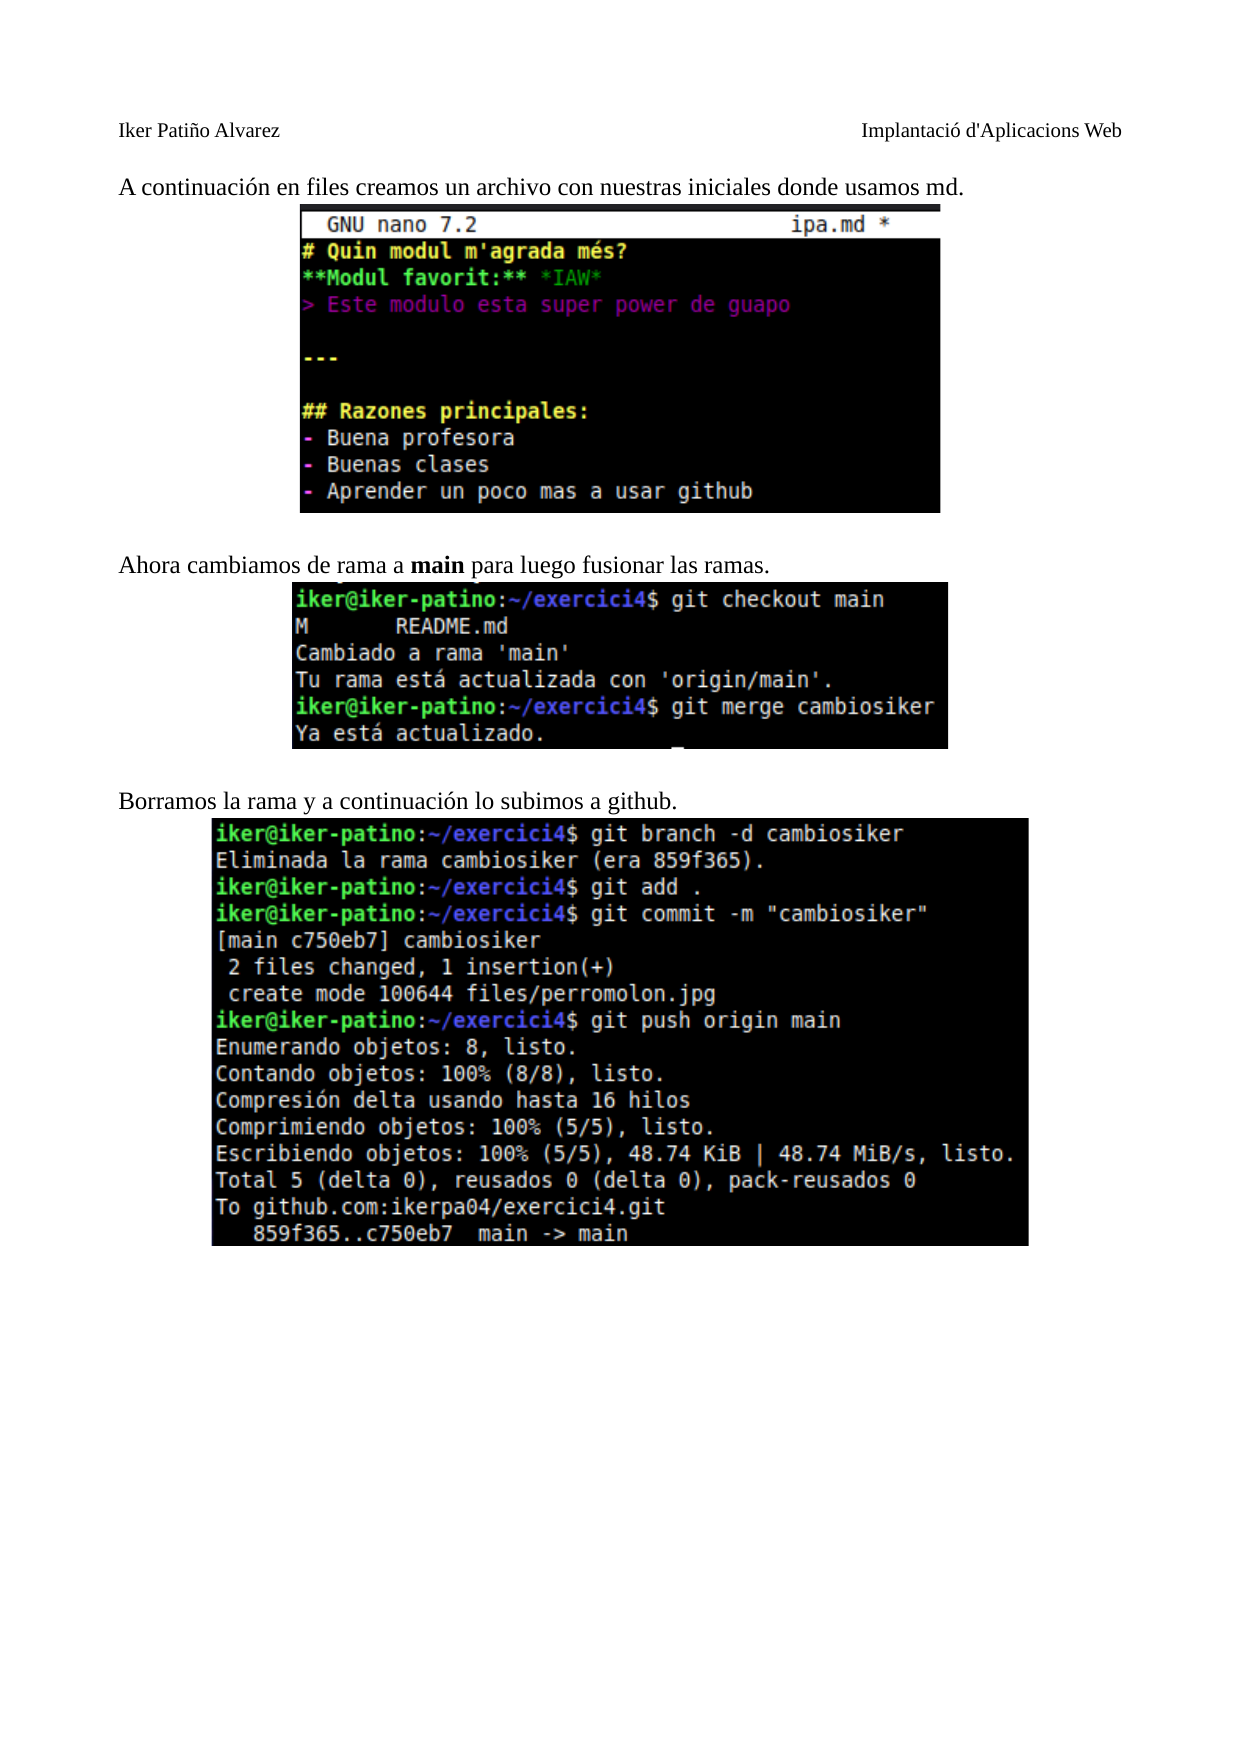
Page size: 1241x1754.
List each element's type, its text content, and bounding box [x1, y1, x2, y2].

text Borramos la rama y a continuación lo subimos a github. [118, 786, 1122, 814]
text A continuación en files creamos un archivo con nuestras iniciales donde usamos md. [118, 172, 1122, 200]
picture [211, 818, 1029, 1246]
text Ahora cambiamos de rama a main para luego fusionar las ramas. [118, 550, 1122, 578]
picture [292, 582, 949, 749]
picture [299, 204, 941, 513]
